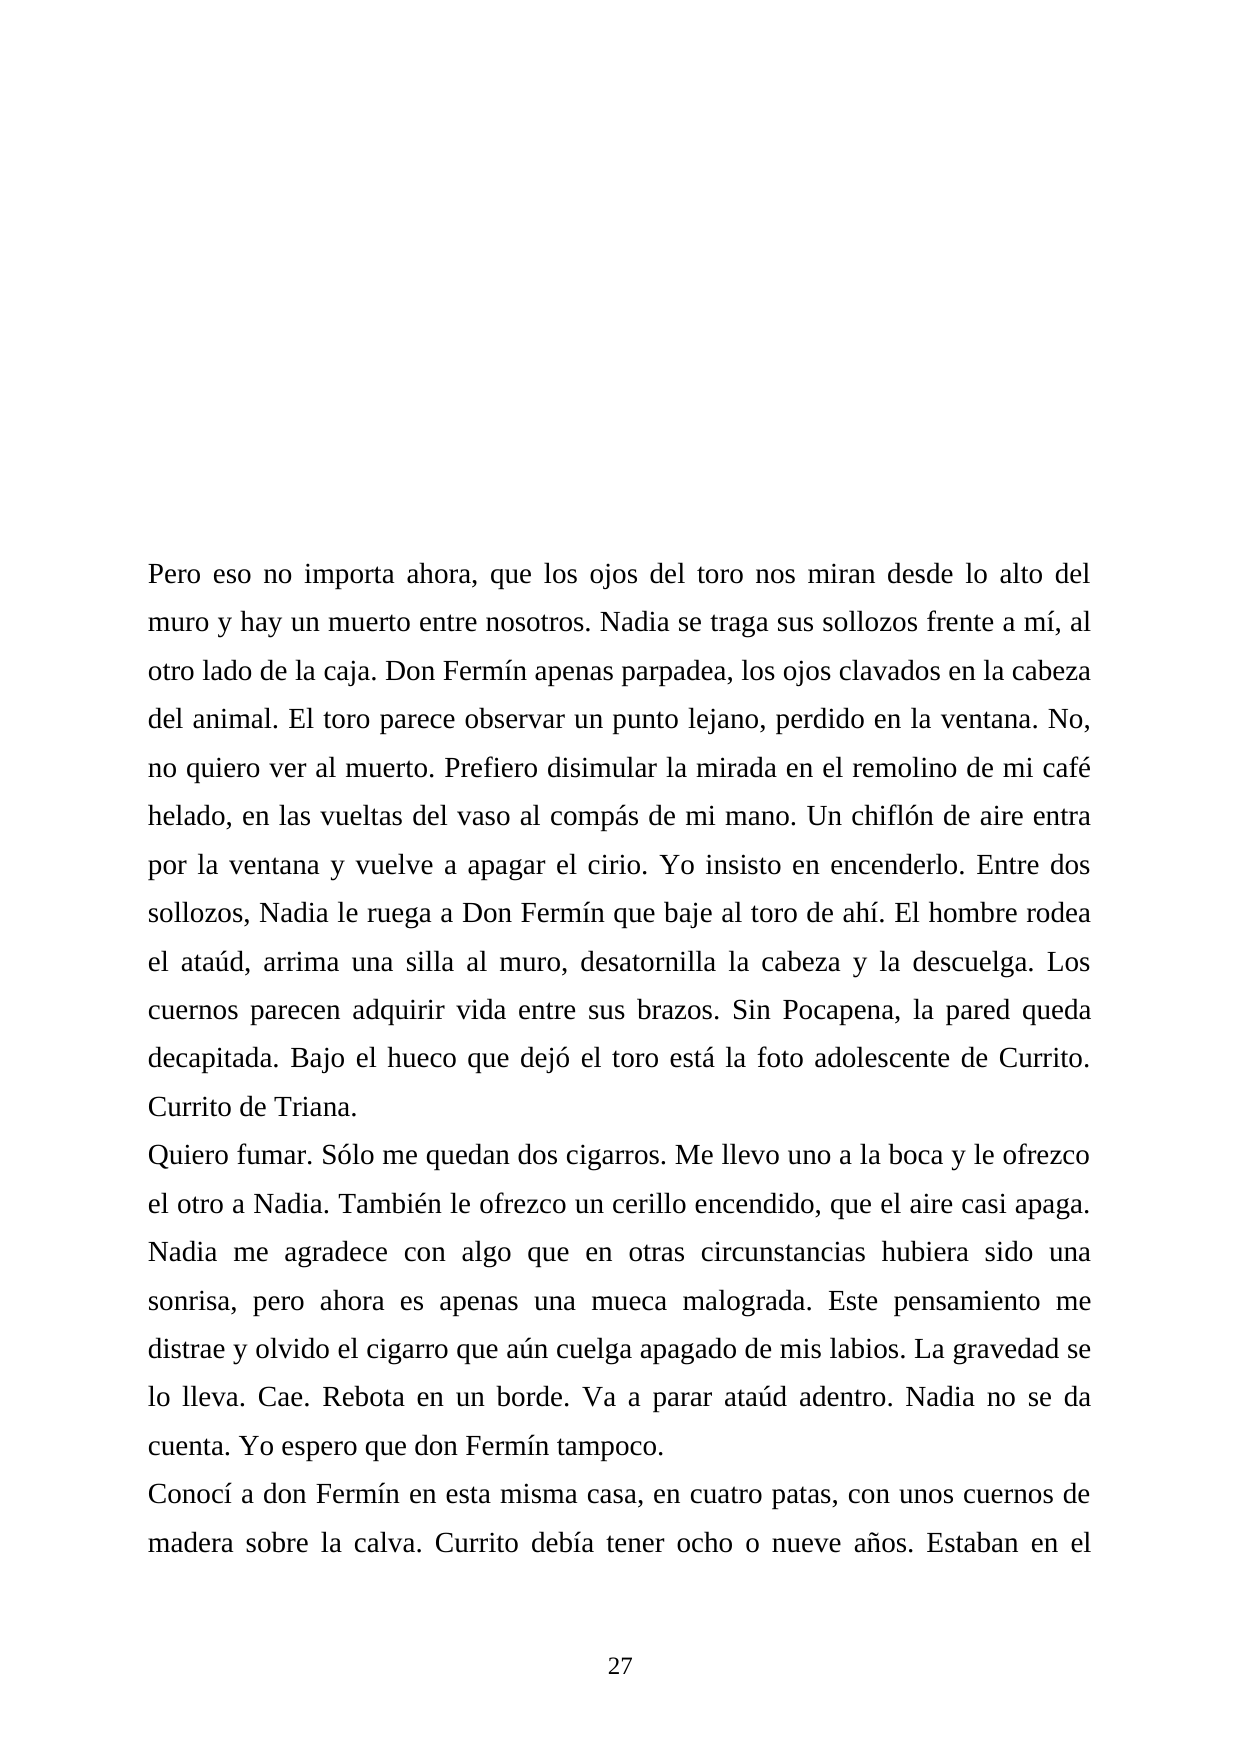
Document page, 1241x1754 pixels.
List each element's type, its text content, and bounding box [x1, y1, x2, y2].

text Quiero fumar. Sólo me quedan dos cigarros. Me llevo uno a la boca y le ofrezco el otro a Nadia. También le ofrezco un cerillo encendido, que el aire casi apaga. Nadia me agradece con algo que en otras circunstancias hubiera sido una sonrisa, pero ahora es apenas una mueca malograda. Este pensamiento me distrae y olvido el cigarro que aún cuelga apagado de mis labios. La gravedad se lo lleva. Cae. Rebota en un borde. Va a parar ataúd adentro. Nadia no se da cuenta. Yo espero que don Fermín tampoco. [148, 1139, 1092, 1462]
text Conocí a don Fermín en esta misma casa, en cuatro patas, con unos cuernos de madera sobre la calva. Currito debía tener ocho o nueve años. Estaban en el [148, 1478, 1092, 1558]
text Pero eso no importa ahora, que los ojos del toro nos miran desde lo alto del muro y hay un muerto entre nosotros. Nadia se traga sus sollozos frente a mí, al otro lado de la caja. Don Fermín apenas parpadea, los ojos clavados en la cabeza del animal. El toro parece observar un punto lejano, perdido en la ventana. No, no quiero ver al muerto. Prefiero disimular la mirada en el remolino de mi café helado, en las vueltas del vaso al compás de mi mano. Un chiflón de aire entra por la ventana y vuelve a apagar el cirio. Yo insisto en encenderlo. Entre dos sollozos, Nadia le ruega a Don Fermín que baje al toro de ahí. El hombre rodea el ataúd, arrima una silla al muro, desatornilla la cabeza y la descuelga. Los cuernos parecen adquirir vida entre sus brazos. Sin Pocapena, la pared queda decapitada. Bajo el hueco que dejó el toro está la foto adolescente de Currito. Currito de Triana. [148, 557, 1092, 1122]
